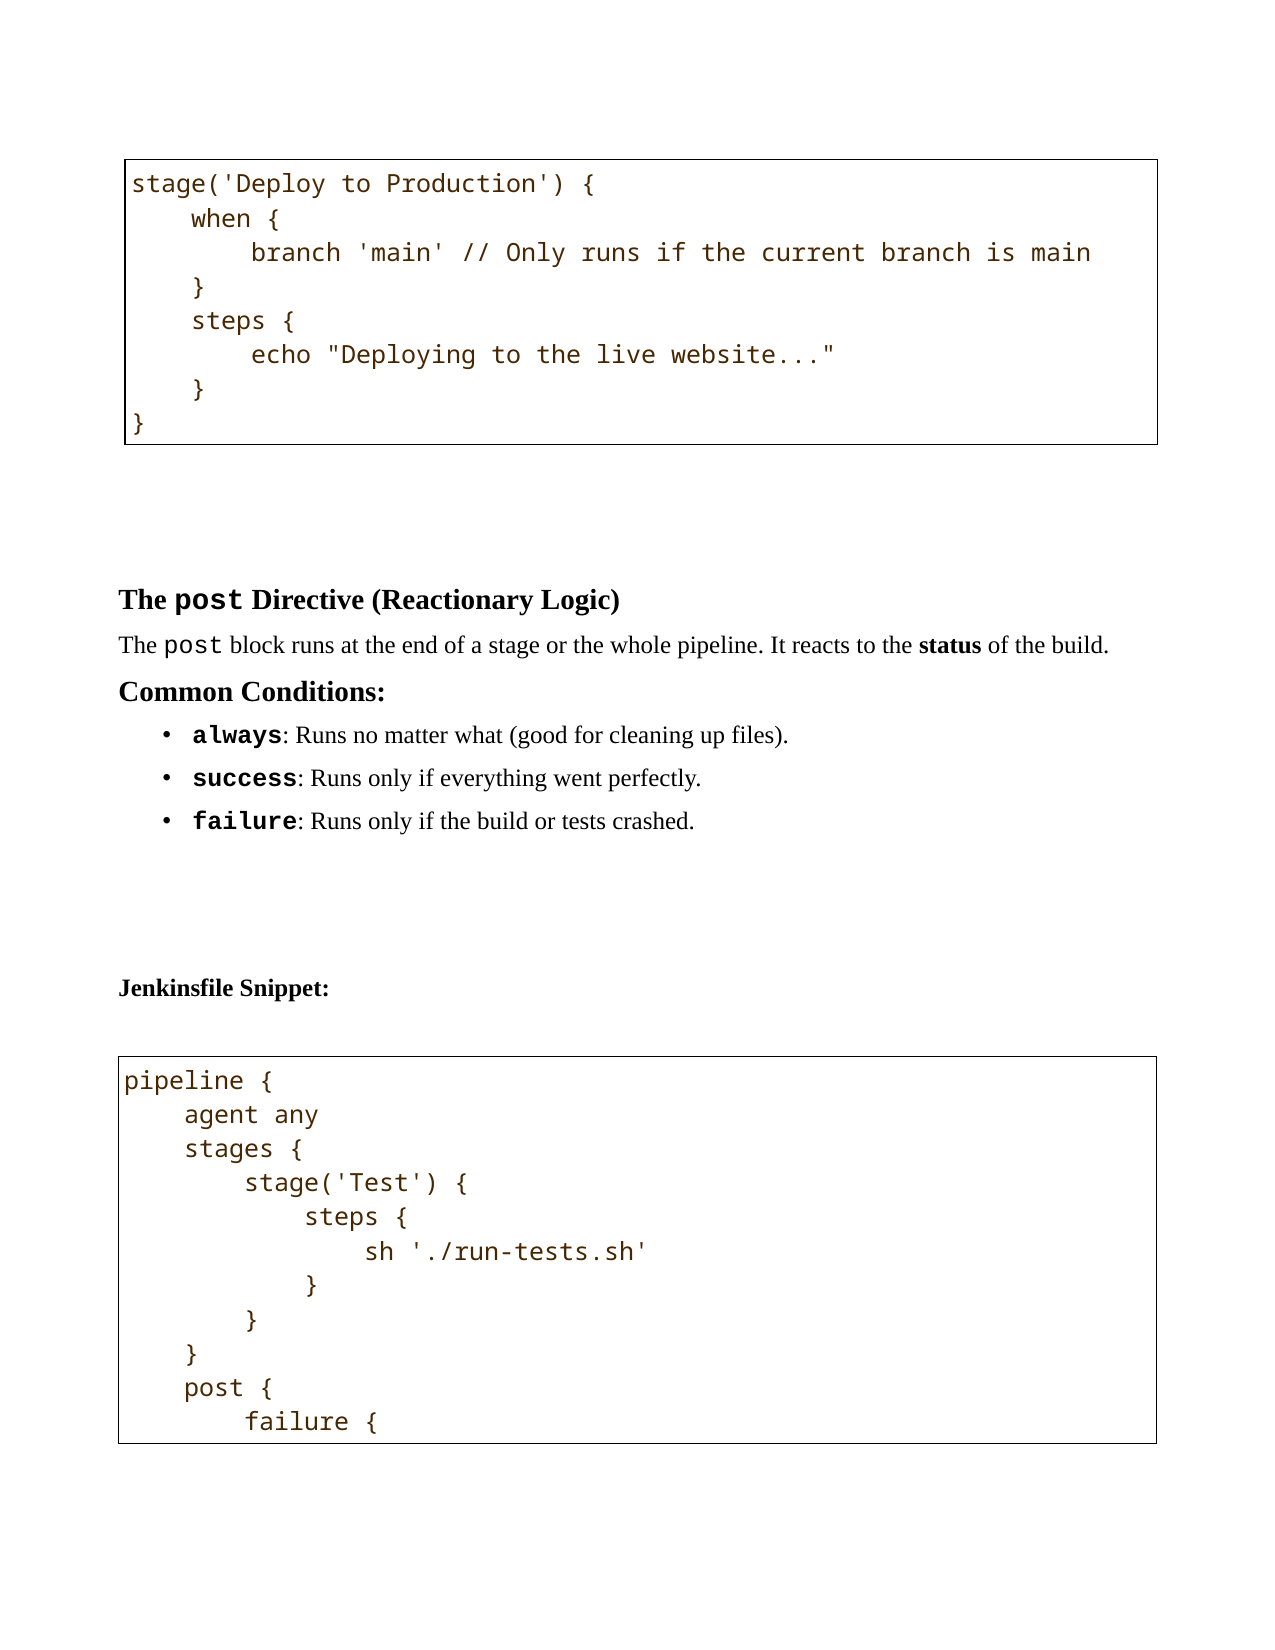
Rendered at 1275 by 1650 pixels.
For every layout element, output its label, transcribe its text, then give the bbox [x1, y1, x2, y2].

table_header pipeline { agent any stages { stage('Test') { steps { sh './run-tests.sh' } } } post { failure { [119, 1057, 1156, 1443]
subtitle Common Conditions: [118, 674, 1157, 707]
table_header stage('Deploy to Production') { when { branch 'main' // Only runs if the current branch is main } steps { echo "Deploying to the live website..." } } [126, 160, 1157, 444]
text Jenkinsfile Snippet: [118, 973, 1157, 1002]
list success: Runs only if everything went perfectly. [162, 763, 1157, 794]
subtitle The post Directive (Reactionary Logic) [118, 582, 1157, 618]
text The post block runs at the end of a stage or the whole pipeline. It reacts to the status of the build. [118, 630, 1157, 661]
list always: Runs no matter what (good for cleaning up files). [162, 720, 1157, 751]
list failure: Runs only if the build or tests crashed. [162, 806, 1157, 837]
